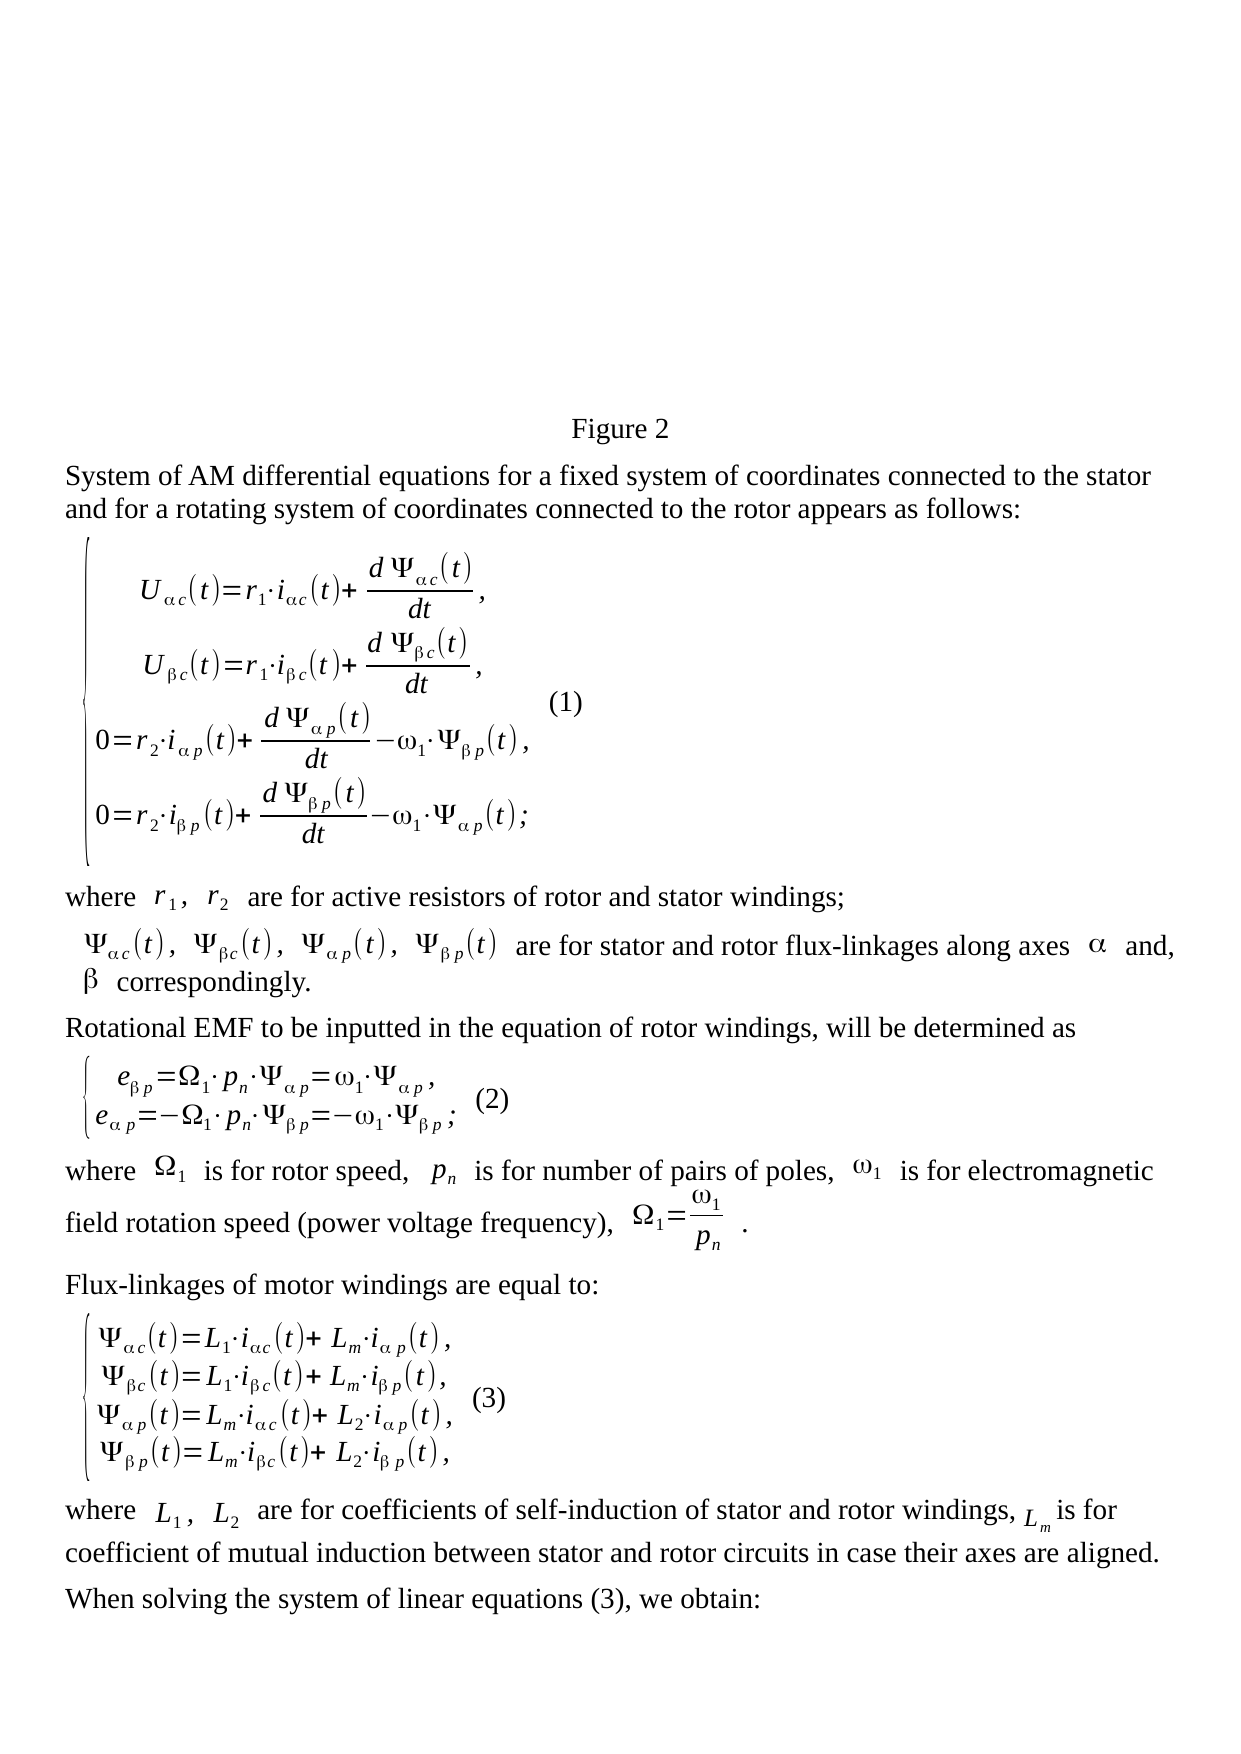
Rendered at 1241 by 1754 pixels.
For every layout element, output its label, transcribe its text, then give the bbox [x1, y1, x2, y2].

table_cell The unit implements the mathematical representation of asynchronous motor (AM). Both three-phase and two-phase asynchronous electric motors are applicable in automatic control systems. Three-phase AM are motors designed for industrial application, while two-phase AM are special motors commonly referred to as asynchronous servomotors (ASM). Design diagram and differential equations Both two-phase and three-phase AM are commonly described via a system of differential equations in a fixed system of coordinates. Meanwhile three-phase motors are reduced to two-phase ones. AM design diagram is shown in Figures 1 and 2: Figure 1 Figure 2 System of AM differential equations for a fixed system of coordinates connected to the stator and for a rotating system of coordinates connected to the rotor appears as follows: (1) whereare for active resistors of rotor and stator windings; are for stator and rotor flux-linkages along axesand, correspondingly. Rotational EMF to be inputted in the equation of rotor windings, will be determined as (2) whereis for rotor speed,is for number of pairs of poles,is for electromagnetic field rotation speed (power voltage frequency),. Flux-linkages of motor windings are equal to: (3) whereare for coefficients of self-induction of stator and rotor windings,is for coefficient of mutual induction between stator and rotor circuits in case their axes are aligned. When solving the system of linear equations (3), we obtain: (4) Moment balance equation: (5) (6) s is for slip coefficient for rotor speed vector relative to vector of rotating magnetic field. When being recorded via flux-linkages and currents, electromagnetic torque for two-phase AM is equal to: (7) Electromagnetic torque for three-phase AM is equal to (8) State equation of asynchronous motor Resultant magnetic flux generated by any winding of a generalized motor is commonly subdivided into main magnetic flux and leakage flux, e. g., a flux generated by the stator winding is equal to , whereis for main magnetic flux, is for leakage flux. Thus, inductances of windings can be divided into main and leakage inductances: (9) and inductive resistances: Let us introduce an equation: or whereis for magnetizing circuit inductance; is for inductive resistance of magnetizing circuit; is for stator winding leakage inductance; is for reduced rotor winding leakage inductance; is for stator winding main flux inductance; is for reduced rotor winding main flux inductance; are for reduced mutual inductances of windings. Let us record the system of AM equations (1) – (7) in the Cauchy form, meanwhile replacing winding currents via functions of flux-linkages and winding inductances via main and leakage inductances. Using the system of equations (3) we detect that: (10) While replacing currents in the formula (7) we obtain (11) whereis for a number of power voltage phases. Now let us insert obtained current and moment values in equations (1) and (4), indicating , we have (12) Equations (12) can be considered as state equations for AM. Projections of flux-linkages on orthogonal axes, angular rotor speed and rotor rotation angle constitute the state variables hereby. Stator voltages (constituting the control vector) and moment of resistance forces are the external actions applied on the motor. The unit has 3 input and 3 output signals. Input signals: 1) Stator winding voltagein a fixed system of coordinates, V. 2) Stator winding voltagein a fixed system of coordinates, V. 3) Exciting moment, N·m. Output signals: 1) Shaft angle, rad. 2) Rotation angular speed (frequency), rad/s. 3) Electromechanical moment on the motor rotor shaft, N·m; The following can be additionally applied to the third output: Stator winding current, А. Stator winding current, А. Properties: Stator circuit resistance, Ohm; Rotor circuit resistance, Ohm; Stator circuit inductance, H; Rotor circuit inductance, H; Mutual inductance, H; Moment of inertia reduced to the rotor shaft, kg∙m2. Number of poles, pcs. Number of power voltage phases, pcs. Initial angle of rotor rotation, rad. Initial speed of rotor rotation, rad/s. Initial flux-linkage in stator winding q, V∙s. Initial flux-linkage in rotor winding q, V∙s. Initial flux-linkage in stator winding d, V∙s. Initial flux-linkage in rotor winding d, V∙s. Additional output. [59, 59, 1181, 1633]
